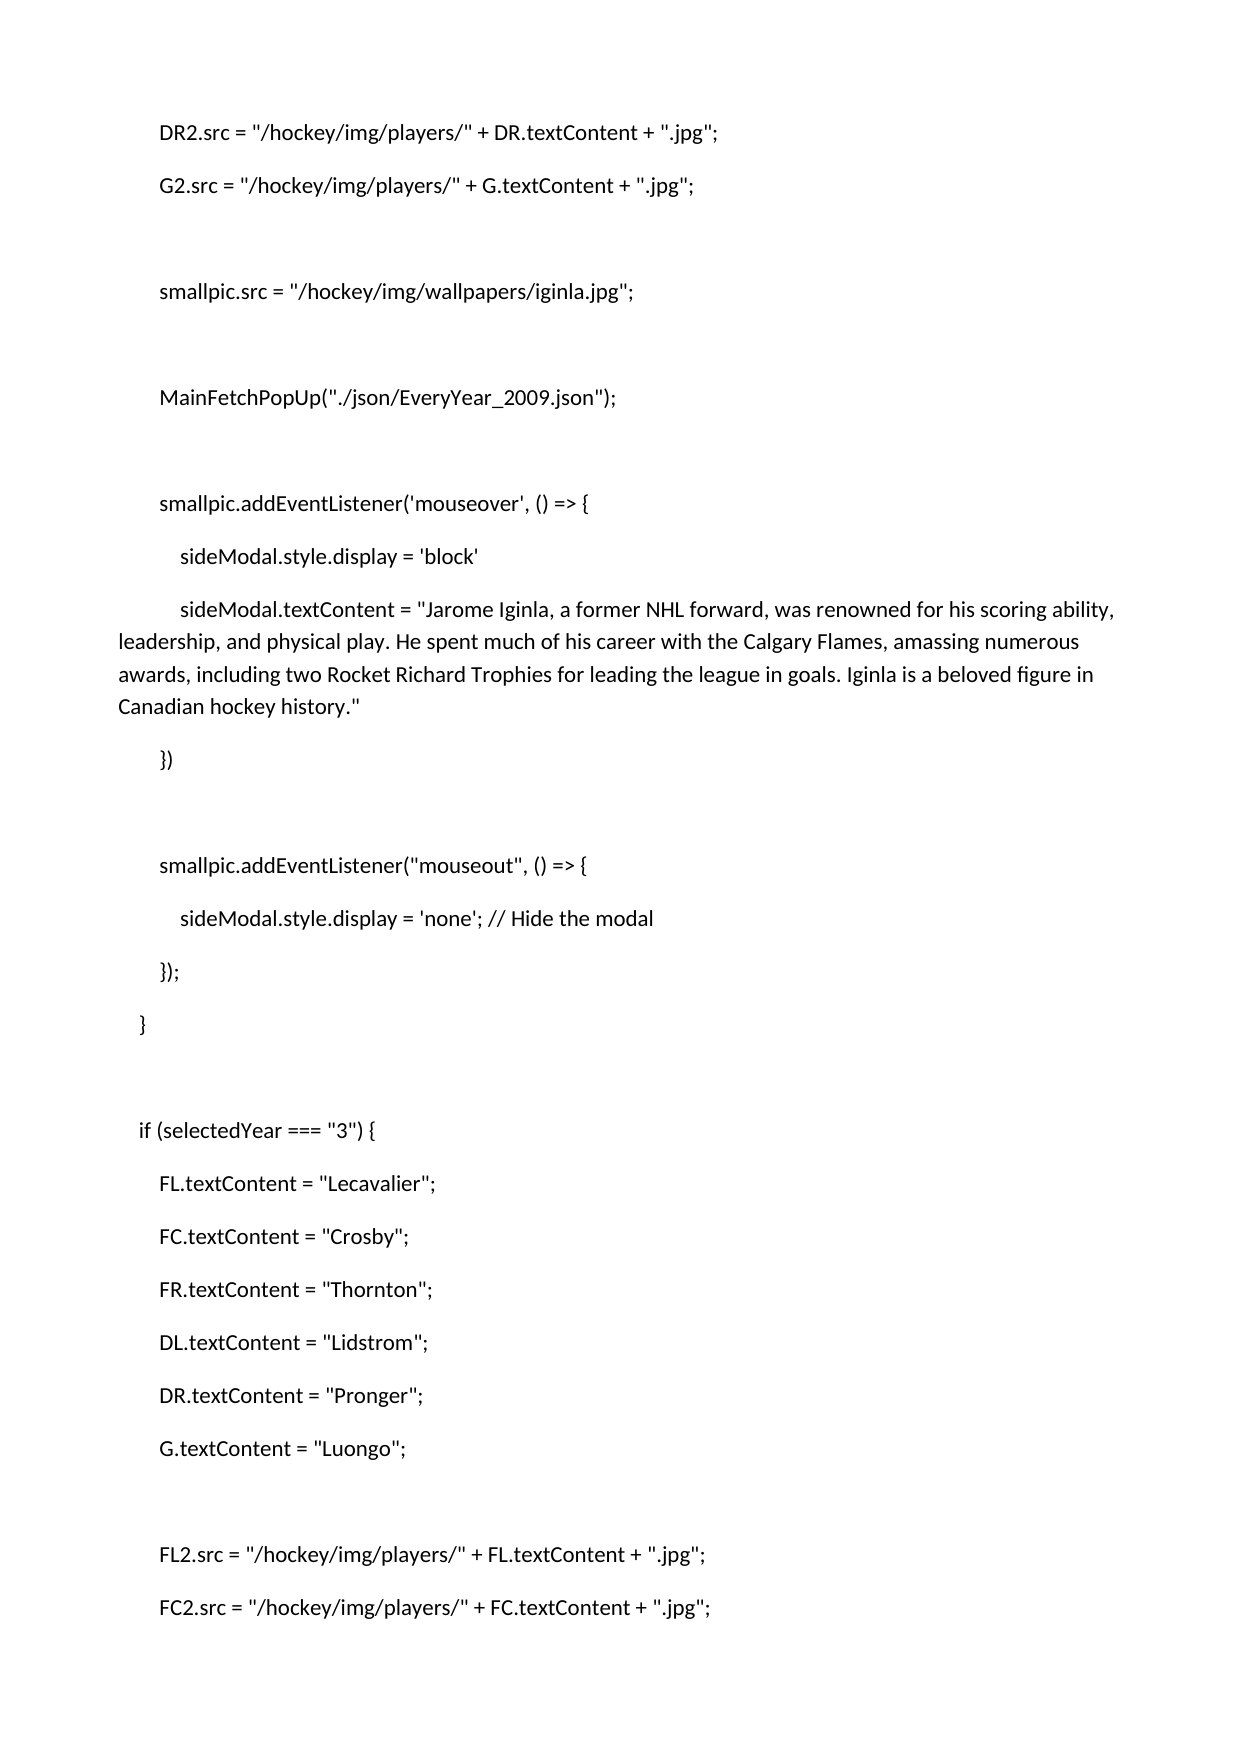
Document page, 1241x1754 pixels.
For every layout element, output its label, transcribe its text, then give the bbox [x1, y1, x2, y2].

text smallpic.addEventListener("mouseout", () => { [118, 851, 1122, 879]
text FL2.src = "/hockey/img/players/" + FL.textContent + ".jpg"; [118, 1540, 1122, 1568]
text if (selectedYear === "3") { [118, 1116, 1122, 1144]
text G2.src = "/hockey/img/players/" + G.textContent + ".jpg"; [118, 171, 1122, 199]
text MainFetchPopUp("./json/EveryYear_2009.json"); [118, 383, 1122, 411]
text FC.textContent = "Crosby"; [118, 1222, 1122, 1250]
text FL.textContent = "Lecavalier"; [118, 1169, 1122, 1197]
text DR.textContent = "Pronger"; [118, 1381, 1122, 1409]
text DR2.src = "/hockey/img/players/" + DR.textContent + ".jpg"; [118, 118, 1122, 146]
text DL.textContent = "Lidstrom"; [118, 1328, 1122, 1356]
text FR.textContent = "Thornton"; [118, 1275, 1122, 1303]
text FC2.src = "/hockey/img/players/" + FC.textContent + ".jpg"; [118, 1593, 1122, 1621]
text sideModal.style.display = 'block' [118, 542, 1122, 570]
text sideModal.style.display = 'none'; // Hide the modal [118, 904, 1122, 932]
text smallpic.addEventListener('mouseover', () => { [118, 489, 1122, 517]
text sideModal.textContent = "Jarome Iginla, a former NHL forward, was renowned for his scoring ability, leadership, and physical play. He spent much of his career with the Calgary Flames, amassing numerous awards, including two Rocket Richard Trophies for leading the league in goals. Iginla is a beloved figure in Canadian hockey history." [118, 595, 1122, 720]
text } [118, 1010, 1122, 1038]
text }) [118, 745, 1122, 773]
text smallpic.src = "/hockey/img/wallpapers/iginla.jpg"; [118, 277, 1122, 305]
text G.textContent = "Luongo"; [118, 1434, 1122, 1462]
text }); [118, 957, 1122, 985]
